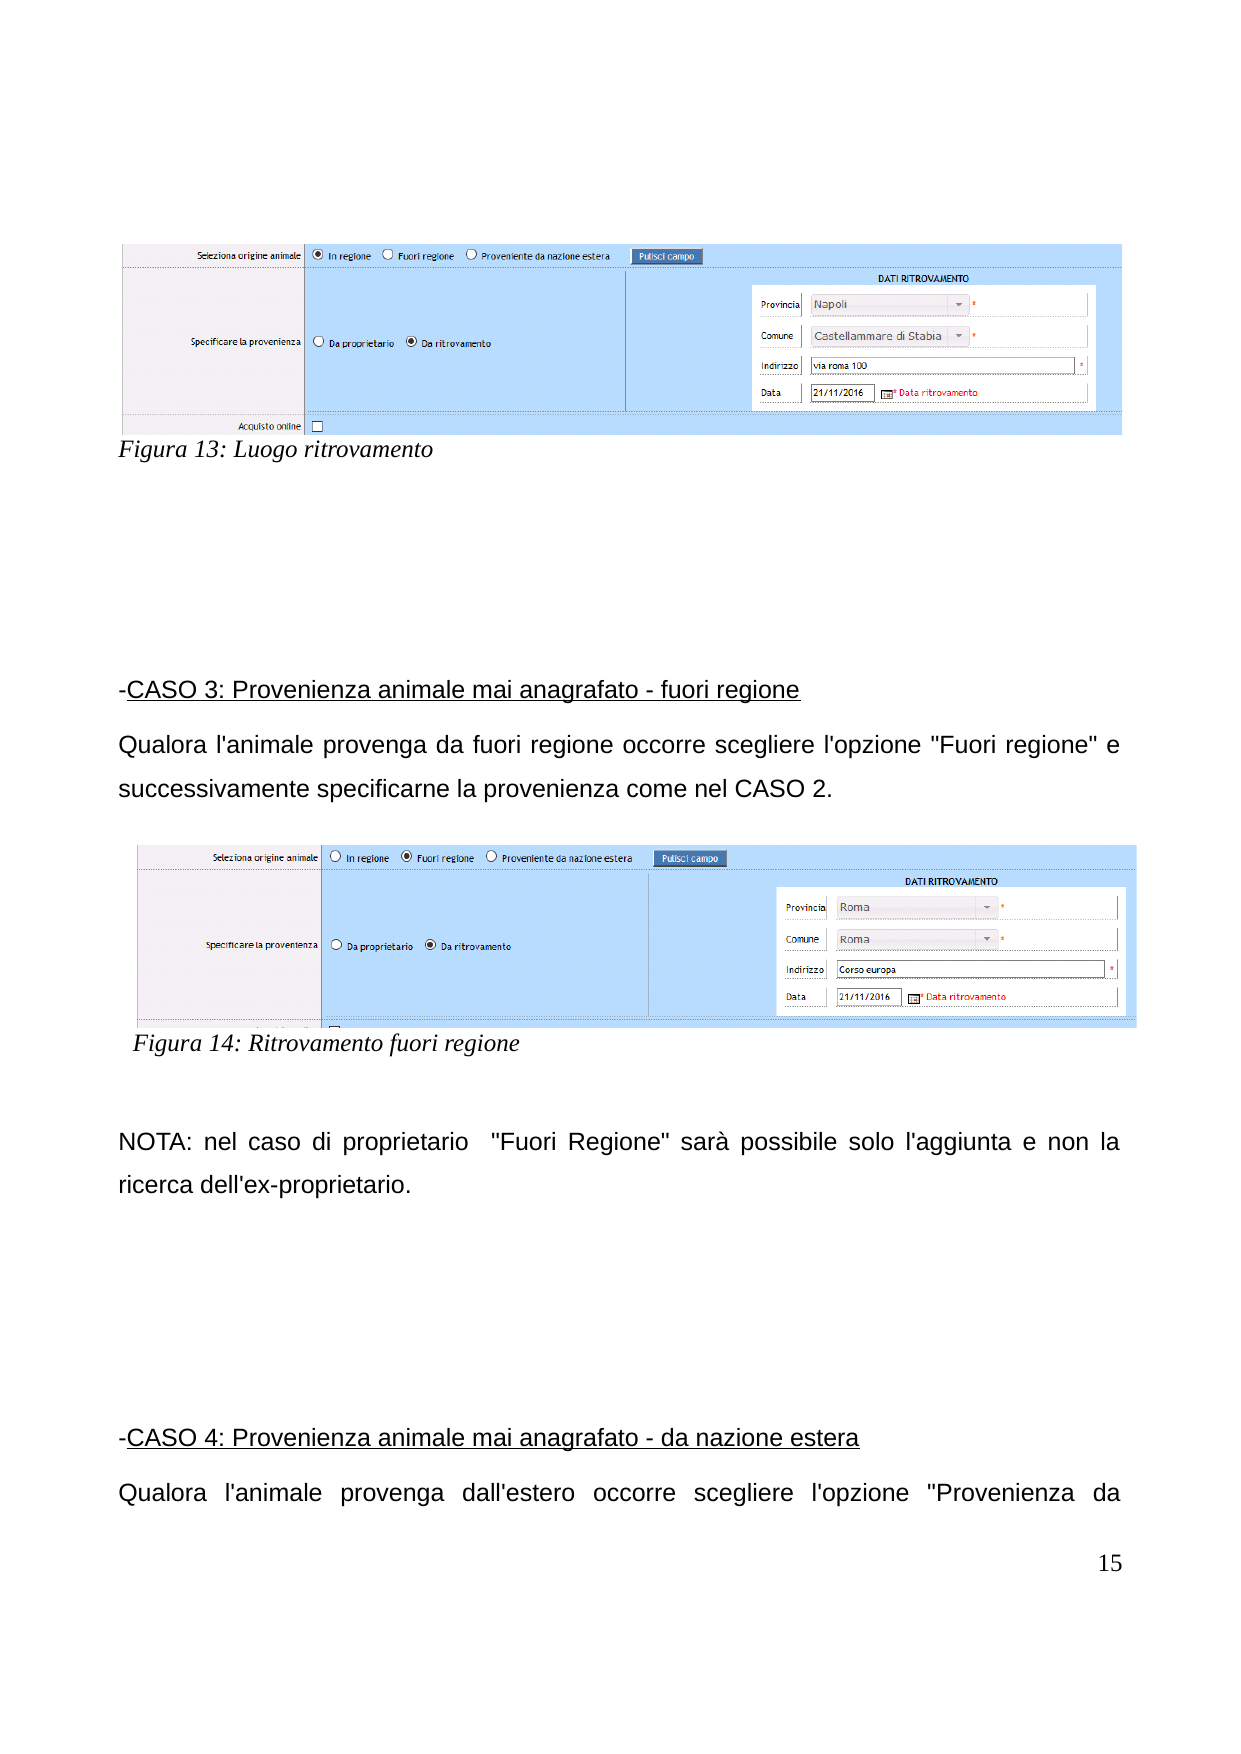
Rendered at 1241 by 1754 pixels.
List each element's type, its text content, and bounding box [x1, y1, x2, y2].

picture [132, 845, 1137, 1028]
picture [118, 244, 1123, 435]
text Figura 14: Ritrovamento fuori regione [133, 1028, 1137, 1056]
text Qualora l'animale provenga dall'estero occorre scegliere l'opzione "Provenienza da [118, 1478, 1122, 1507]
text Figura 13: Luogo ritrovamento [118, 435, 1122, 463]
text -CASO 3: Provenienza animale mai anagrafato - fuori regione [118, 588, 1122, 703]
text NOTA: nel caso di proprietario "Fuori Regione" sarà possibile solo l'aggiunta e non la ricerca dell'ex-proprietario. [118, 1126, 1122, 1198]
text Qualora l'animale provenga da fuori regione occorre scegliere l'opzione "Fuori regione" e successivamente specificarne la provenienza come nel CASO 2. [118, 730, 1122, 802]
text -CASO 4: Provenienza animale mai anagrafato - da nazione estera [118, 1423, 1122, 1451]
